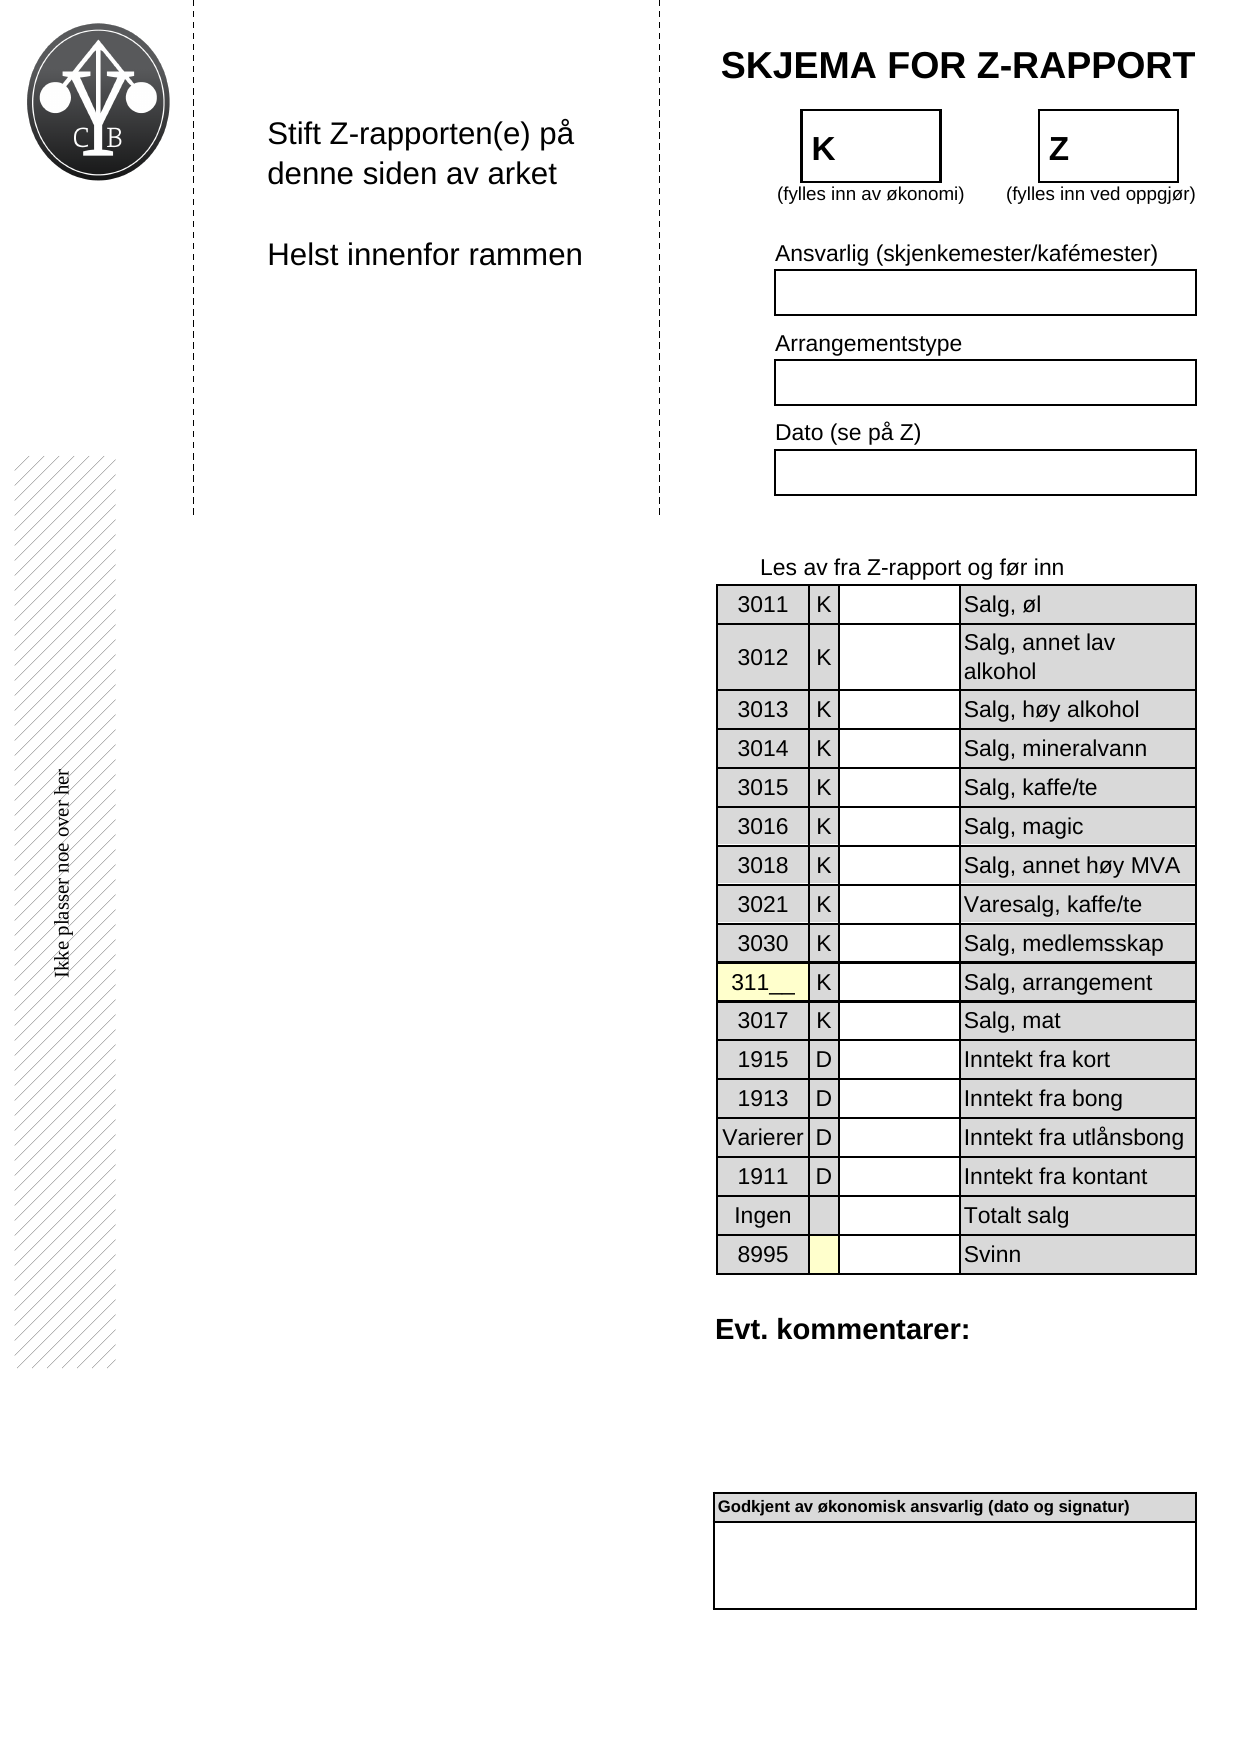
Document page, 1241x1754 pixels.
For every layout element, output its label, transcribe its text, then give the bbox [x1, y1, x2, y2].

table_cell Varierer [718, 1119, 808, 1156]
table_cell K [810, 1003, 838, 1039]
table_cell Inntekt fra utlånsbong [961, 1119, 1195, 1156]
table_cell [840, 1119, 959, 1156]
table_header Godkjent av økonomisk ansvarlig (dato og signatur) [715, 1494, 1195, 1521]
table_cell [810, 1236, 838, 1273]
table_cell [840, 1236, 959, 1273]
table_cell [840, 1041, 959, 1078]
table_cell Ingen [718, 1197, 808, 1234]
table_cell Inntekt fra bong [961, 1080, 1195, 1117]
table_cell [840, 925, 959, 961]
table_cell Salg, annet lav alkohol [961, 625, 1195, 689]
table_cell Salg, mineralvann [961, 730, 1195, 767]
picture [24, 20, 172, 183]
table_header Salg, øl [961, 586, 1195, 623]
table_cell K [810, 808, 838, 844]
table_cell 8995 [718, 1236, 808, 1273]
table_cell [776, 361, 1195, 404]
table_cell [840, 1197, 959, 1234]
table_cell Inntekt fra kort [961, 1041, 1195, 1078]
table_cell Salg, medlemsskap [961, 925, 1195, 961]
table_cell D [810, 1158, 838, 1195]
table_cell 3014 [718, 730, 808, 767]
table_cell 3015 [718, 769, 808, 806]
table_cell K [810, 769, 838, 806]
text Les av fra Z-rapport og før inn [150, 555, 1196, 581]
table_cell [776, 451, 1195, 494]
text Stift Z-rapporten(e) på denne siden av arket [267, 116, 590, 191]
table_cell 1915 [718, 1041, 808, 1078]
table_cell 311__ [718, 964, 808, 1000]
table_cell D [810, 1119, 838, 1156]
table_cell [775, 406, 1196, 417]
table_header K [810, 586, 838, 623]
table_cell [840, 847, 959, 883]
table_cell 3017 [718, 1003, 808, 1039]
table_cell Inntekt fra kontant [961, 1158, 1195, 1195]
table_cell Salg, kaffe/te [961, 769, 1195, 806]
table_cell Salg, annet høy MVA [961, 847, 1195, 883]
text SKJEMA FOR Z-RAPPORT [172, 45, 1196, 87]
table_cell Totalt salg [961, 1197, 1195, 1234]
table_cell 3013 [718, 691, 808, 728]
table_header [840, 586, 959, 623]
table_cell [775, 316, 1196, 327]
table_cell 3018 [718, 847, 808, 883]
text Helst innenfor rammen [267, 237, 590, 271]
subtitle Evt. kommentarer: [150, 1313, 1196, 1345]
table_cell K [810, 925, 838, 961]
table_cell [840, 964, 959, 1000]
table_cell K [810, 730, 838, 767]
table_cell [840, 691, 959, 728]
text K [811, 130, 931, 167]
table_cell [840, 625, 959, 689]
table_cell 1911 [718, 1158, 808, 1195]
table_cell K [810, 625, 838, 689]
table_cell K [810, 964, 838, 1000]
table_header 3011 [718, 586, 808, 623]
text [150, 183, 267, 204]
table_cell [840, 886, 959, 922]
table_cell D [810, 1041, 838, 1078]
table_cell [840, 1158, 959, 1195]
table_cell [840, 730, 959, 767]
table_cell Salg, høy alkohol [961, 691, 1195, 728]
table_cell [840, 1080, 959, 1117]
table_cell Dato (se på Z) [775, 417, 1196, 449]
table_cell [840, 769, 959, 806]
table_cell [810, 1197, 838, 1234]
table_cell D [810, 1080, 838, 1117]
table_header Ansvarlig (skjenkemester/kafémester) [775, 237, 1196, 269]
table_cell Salg, magic [961, 808, 1195, 844]
text Z [1049, 130, 1168, 167]
table_cell Arrangementstype [775, 327, 1196, 359]
table_cell Salg, mat [961, 1003, 1195, 1039]
table_cell K [810, 691, 838, 728]
table_cell Salg, arrangement [961, 964, 1195, 1000]
table_cell Svinn [961, 1236, 1195, 1273]
text (fylles inn av økonomi) (fylles inn ved oppgjør) [590, 183, 1196, 204]
table_cell [715, 1523, 1195, 1608]
table_cell 1913 [718, 1080, 808, 1117]
table_cell 3012 [718, 625, 808, 689]
table_cell 3030 [718, 925, 808, 961]
table_cell [776, 271, 1195, 314]
table_cell K [810, 886, 838, 922]
table_cell K [810, 847, 838, 883]
table_cell 3021 [718, 886, 808, 922]
table_cell [840, 1003, 959, 1039]
table_cell Varesalg, kaffe/te [961, 886, 1195, 922]
table_cell 3016 [718, 808, 808, 844]
table_cell [840, 808, 959, 844]
